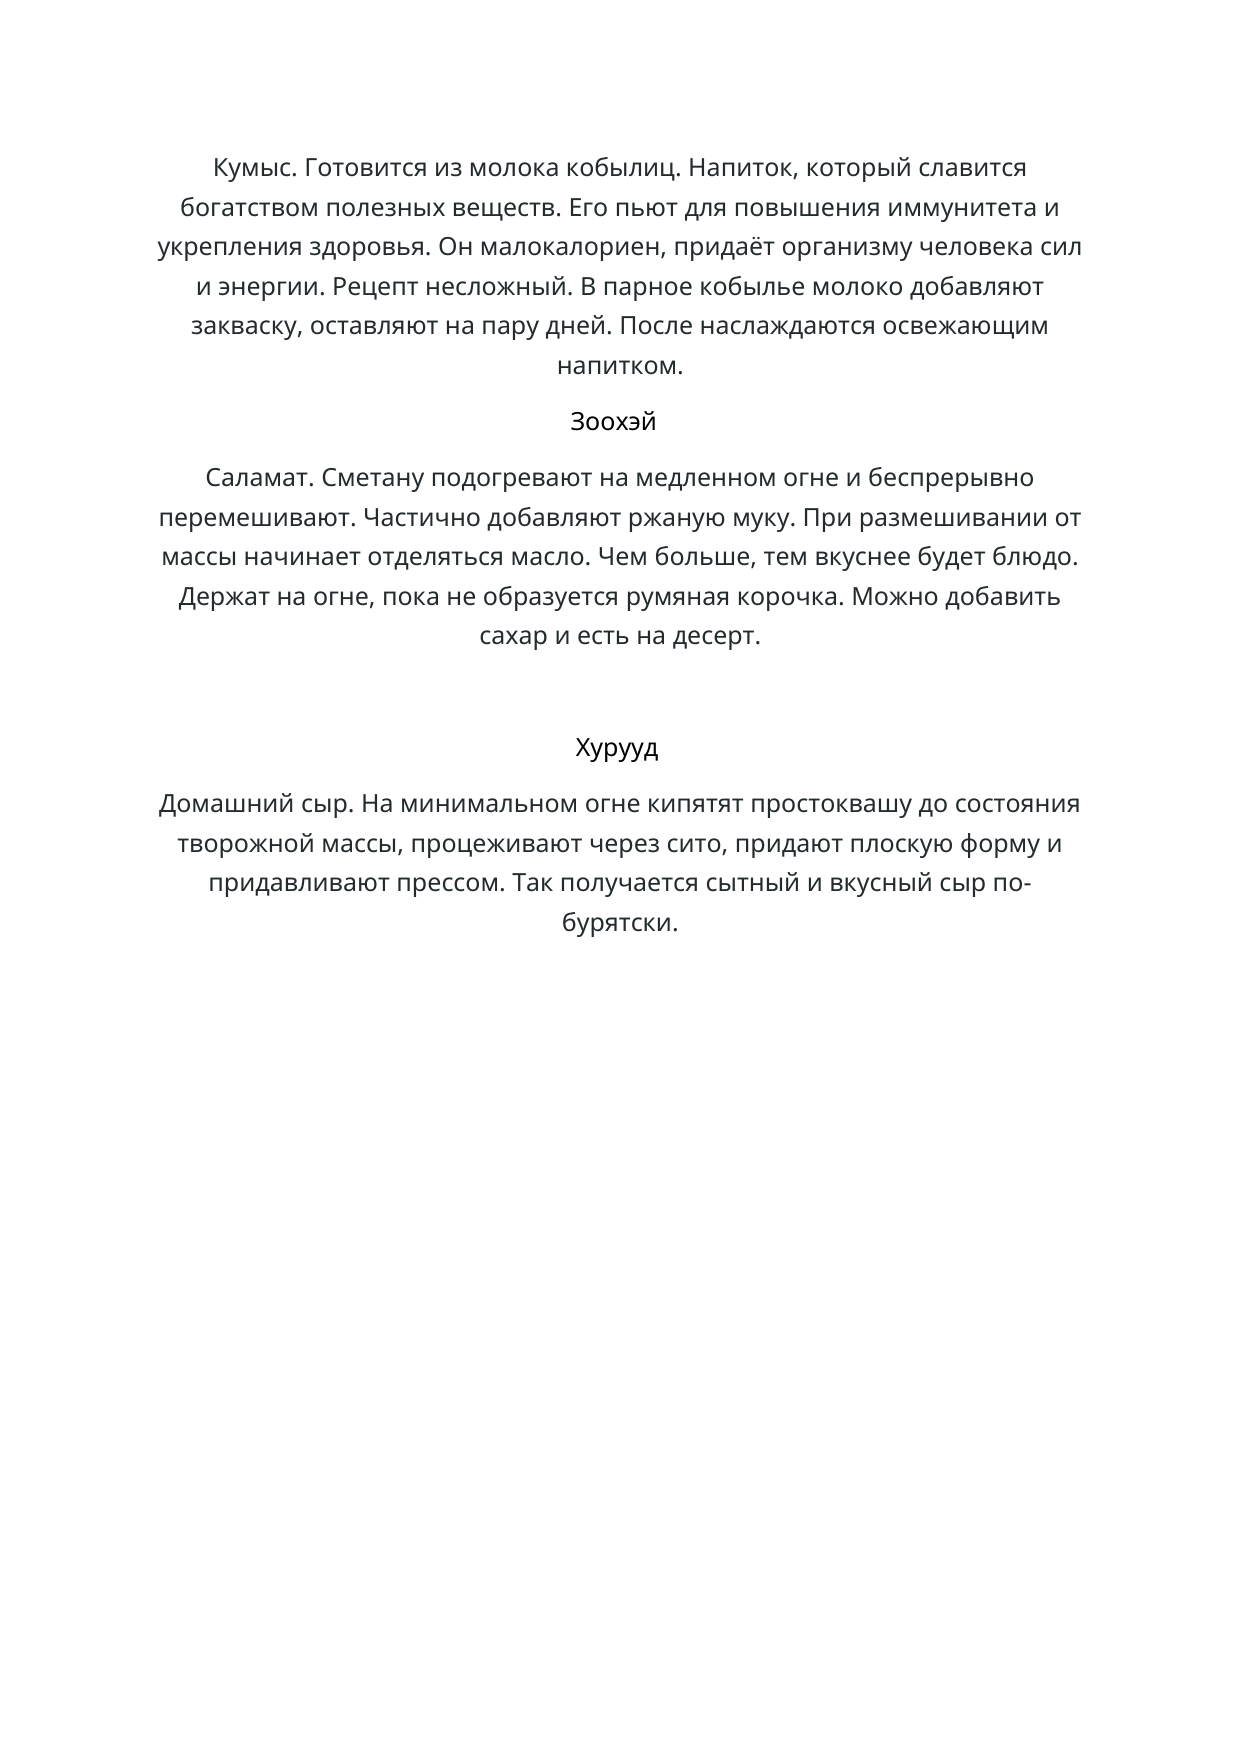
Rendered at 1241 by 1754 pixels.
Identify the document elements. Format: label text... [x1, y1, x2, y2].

text Зоохэй [150, 403, 1090, 438]
text Домашний сыр. На минимальном огне кипятят простоквашу до состояния творожной массы, процеживают через сито, придают плоскую форму и придавливают прессом. Так получается сытный и вкусный сыр по-бурятски. [150, 786, 1090, 938]
text Кумыс. Готовится из молока кобылиц. Напиток, который славится богатством полезных веществ. Его пьют для повышения иммунитета и укрепления здоровья. Он малокалориен, придаёт организму человека сил и энергии. Рецепт несложный. В парное кобылье молоко добавляют закваску, оставляют на пару дней. После наслаждаются освежающим напитком. [150, 150, 1090, 381]
text Саламат. Сметану подогревают на медленном огне и беспрерывно перемешивают. Частично добавляют ржаную муку. При размешивании от массы начинает отделяться масло. Чем больше, тем вкуснее будет блюдо. Держат на огне, пока не образуется румяная корочка. Можно добавить сахар и есть на десерт. [150, 460, 1090, 652]
text Хурууд [150, 730, 1090, 764]
